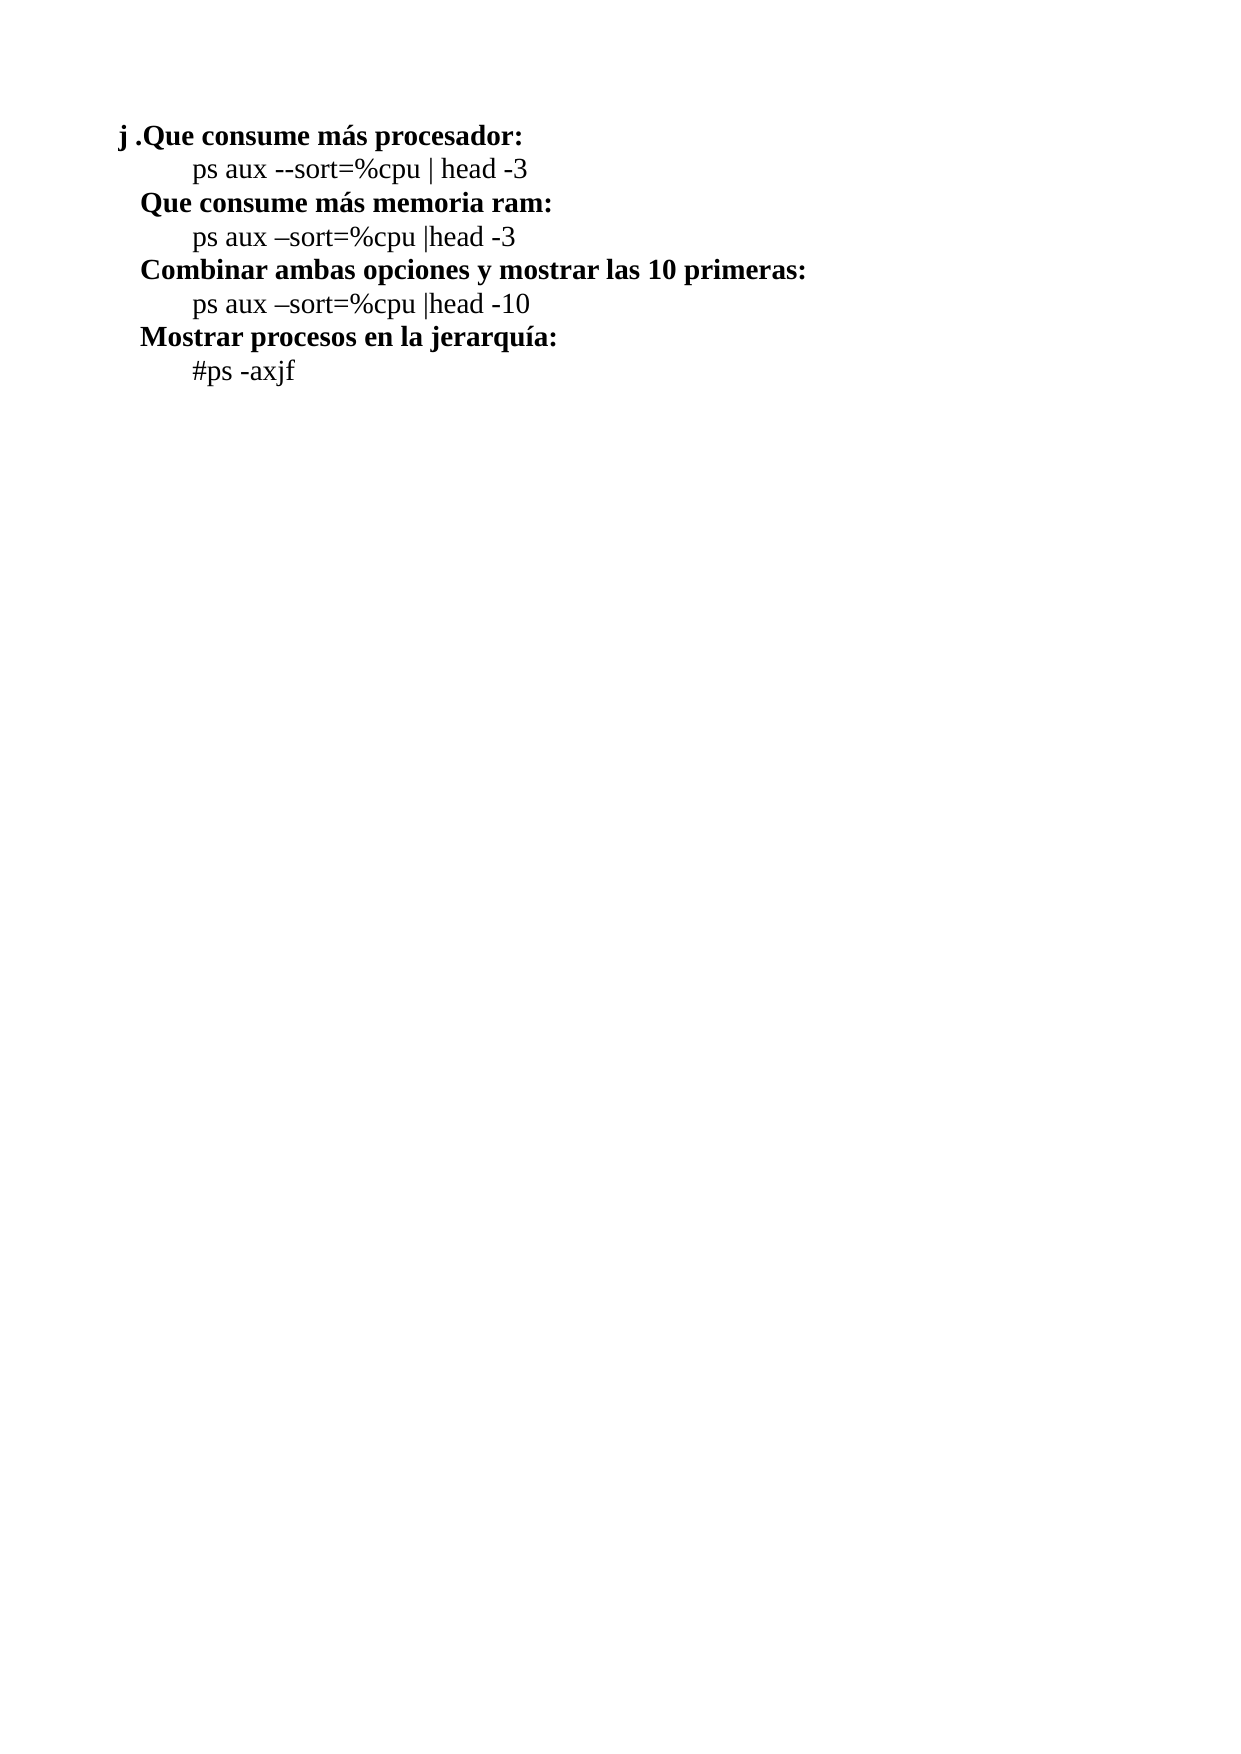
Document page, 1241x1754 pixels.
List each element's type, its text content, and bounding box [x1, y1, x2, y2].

text ps aux --sort=%cpu | head -3 [118, 152, 1122, 185]
text Mostrar procesos en la jerarquía: [118, 319, 1122, 353]
text Combinar ambas opciones y mostrar las 10 primeras: [118, 252, 1122, 286]
text ps aux –sort=%cpu |head -10 [118, 286, 1122, 319]
text #ps -axjf [118, 353, 1122, 386]
text Que consume más memoria ram: [118, 185, 1122, 219]
text j .Que consume más procesador: [118, 118, 1122, 152]
text ps aux –sort=%cpu |head -3 [118, 219, 1122, 252]
